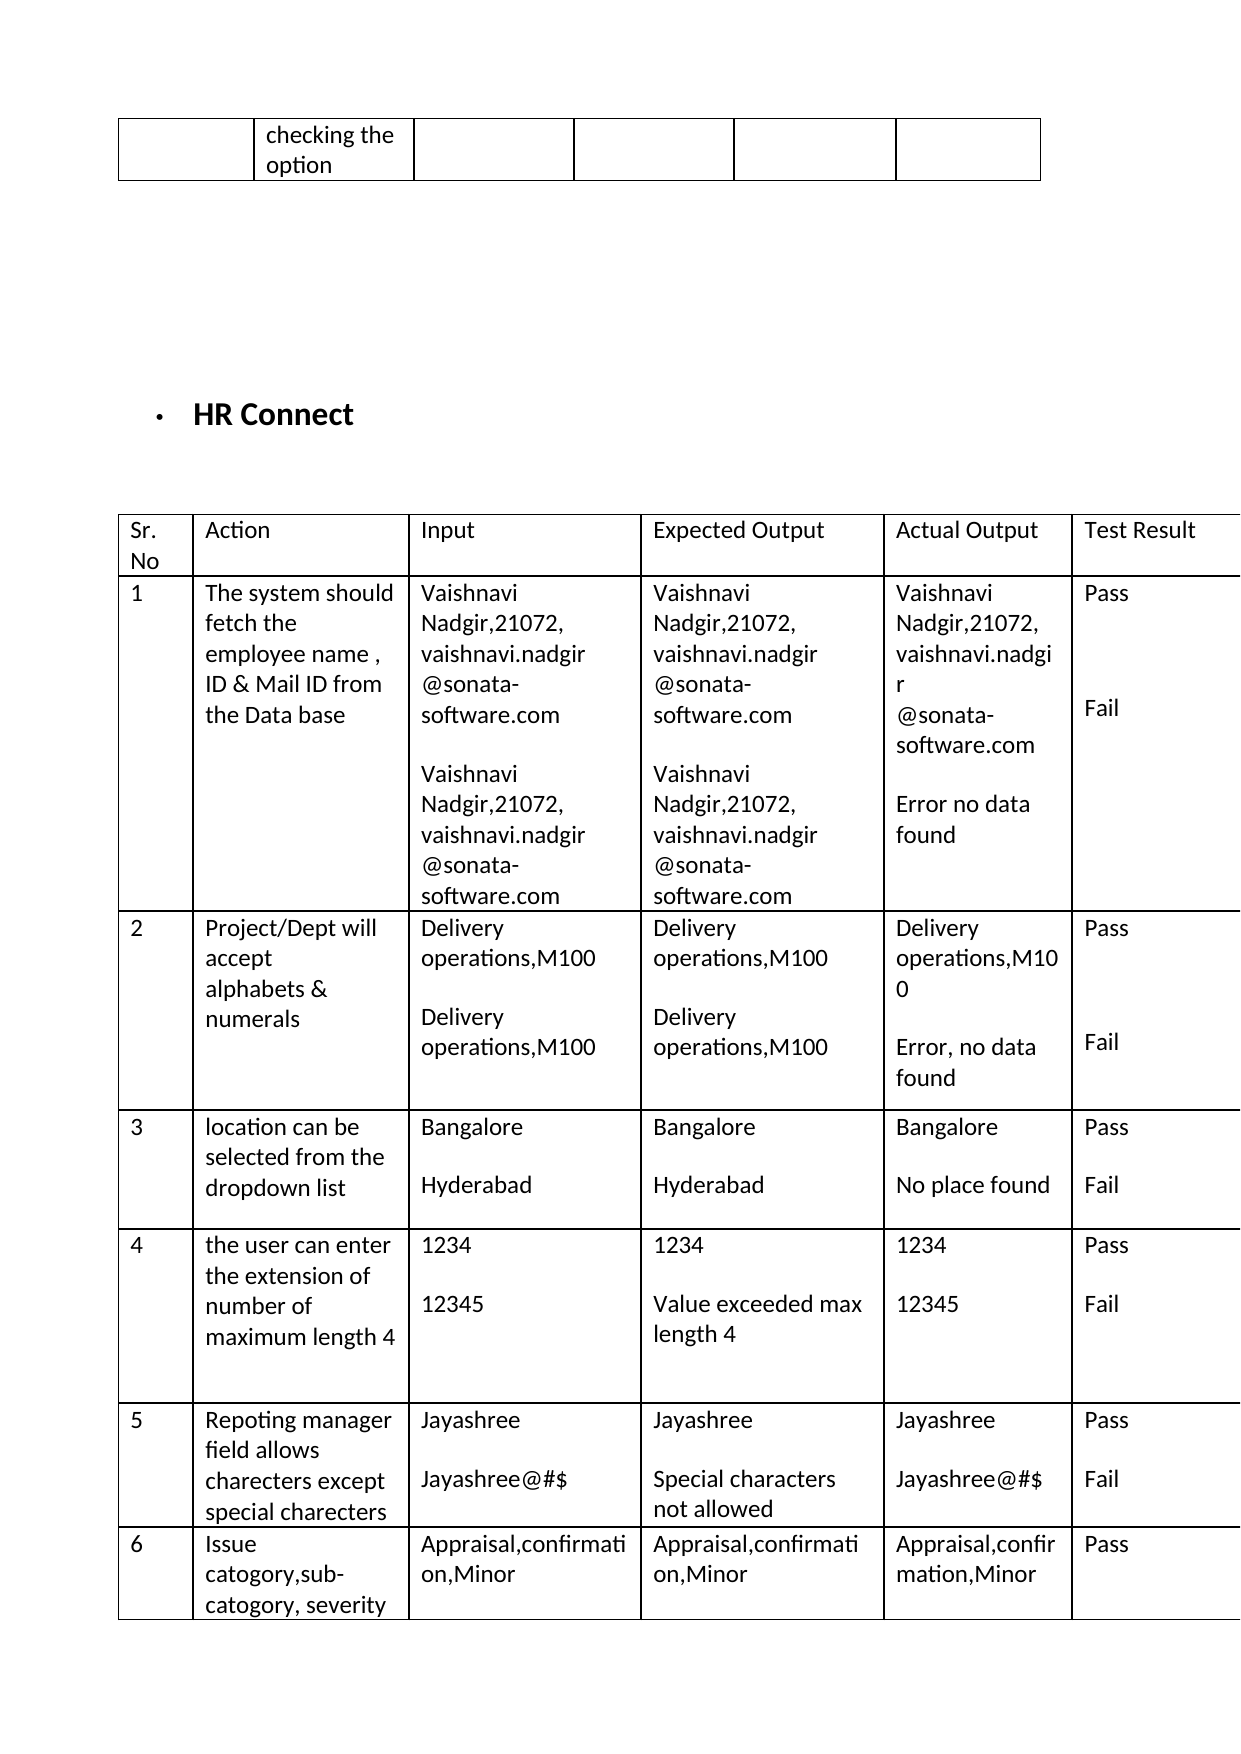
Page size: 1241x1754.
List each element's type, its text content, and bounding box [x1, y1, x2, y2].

table_cell 1234 12345 [885, 1230, 1071, 1402]
table_cell Delivery operations,M100 Delivery operations,M100 [642, 912, 883, 1109]
table_cell Pass Fail [1073, 577, 1240, 910]
table_cell [575, 119, 733, 180]
table_cell Vaishnavi Nadgir,21072, vaishnavi.nadgir @sonata-software.com Vaishnavi Nadgir,21072, vaishnavi.nadgir @sonata-software.com [642, 577, 883, 910]
table_cell checking the option [255, 119, 413, 180]
table_cell Jayashree Special characters not allowed [642, 1404, 883, 1526]
table_header Test Result [1073, 515, 1240, 575]
table_cell Delivery operations,M100 Error, no data found [885, 912, 1071, 1109]
table_header Input [410, 515, 640, 575]
table_cell Pass Fail [1073, 1230, 1240, 1402]
table_cell [415, 119, 573, 180]
table_cell 4 [119, 1230, 192, 1402]
table_header Sr. No [119, 515, 192, 575]
table_cell 3 [119, 1111, 192, 1228]
table_cell [897, 119, 1040, 180]
table_cell 1234 Value exceeded max length 4 [642, 1230, 883, 1402]
table_cell 5 [119, 1404, 192, 1526]
table_header Expected Output [642, 515, 883, 575]
table_cell [735, 119, 895, 180]
table_cell 1 [119, 577, 192, 910]
table_cell Pass Fail [1073, 912, 1240, 1109]
table_cell Bangalore Hyderabad [642, 1111, 883, 1228]
table_cell Appraisal,confirmation,Minor [410, 1528, 640, 1619]
table_cell 6 [119, 1528, 192, 1619]
list HR Connect [156, 393, 1122, 434]
table_cell Vaishnavi Nadgir,21072, vaishnavi.nadgir @sonata-software.com Vaishnavi Nadgir,21072, vaishnavi.nadgir @sonata-software.com [410, 577, 640, 910]
table_cell Bangalore No place found [885, 1111, 1071, 1228]
table_cell the user can enter the extension of number of maximum length 4 [194, 1230, 408, 1402]
table_cell 1234 12345 [410, 1230, 640, 1402]
table_cell Vaishnavi Nadgir,21072, vaishnavi.nadgir @sonata-software.com Error no data found [885, 577, 1071, 910]
table_cell Pass Fail [1073, 1404, 1240, 1526]
table_cell Project/Dept will accept alphabets & numerals [194, 912, 408, 1109]
table_cell location can be selected from the dropdown list [194, 1111, 408, 1228]
table_cell [119, 119, 253, 180]
table_cell Pass [1073, 1528, 1240, 1619]
table_cell The system should fetch the employee name , ID & Mail ID from the Data base [194, 577, 408, 910]
table_header Action [194, 515, 408, 575]
table_cell Bangalore Hyderabad [410, 1111, 640, 1228]
table_cell Delivery operations,M100 Delivery operations,M100 [410, 912, 640, 1109]
table_cell Jayashree Jayashree@#$ [410, 1404, 640, 1526]
table_cell Issue catogory,sub-catogory, severity [194, 1528, 408, 1619]
table_cell Appraisal,confirmation,Minor [885, 1528, 1071, 1619]
table_cell Pass Fail [1073, 1111, 1240, 1228]
table_cell Appraisal,confirmation,Minor [642, 1528, 883, 1619]
table_header Actual Output [885, 515, 1071, 575]
table_cell Jayashree Jayashree@#$ [885, 1404, 1071, 1526]
table_cell Repoting manager field allows charecters except special charecters [194, 1404, 408, 1526]
table_cell 2 [119, 912, 192, 1109]
